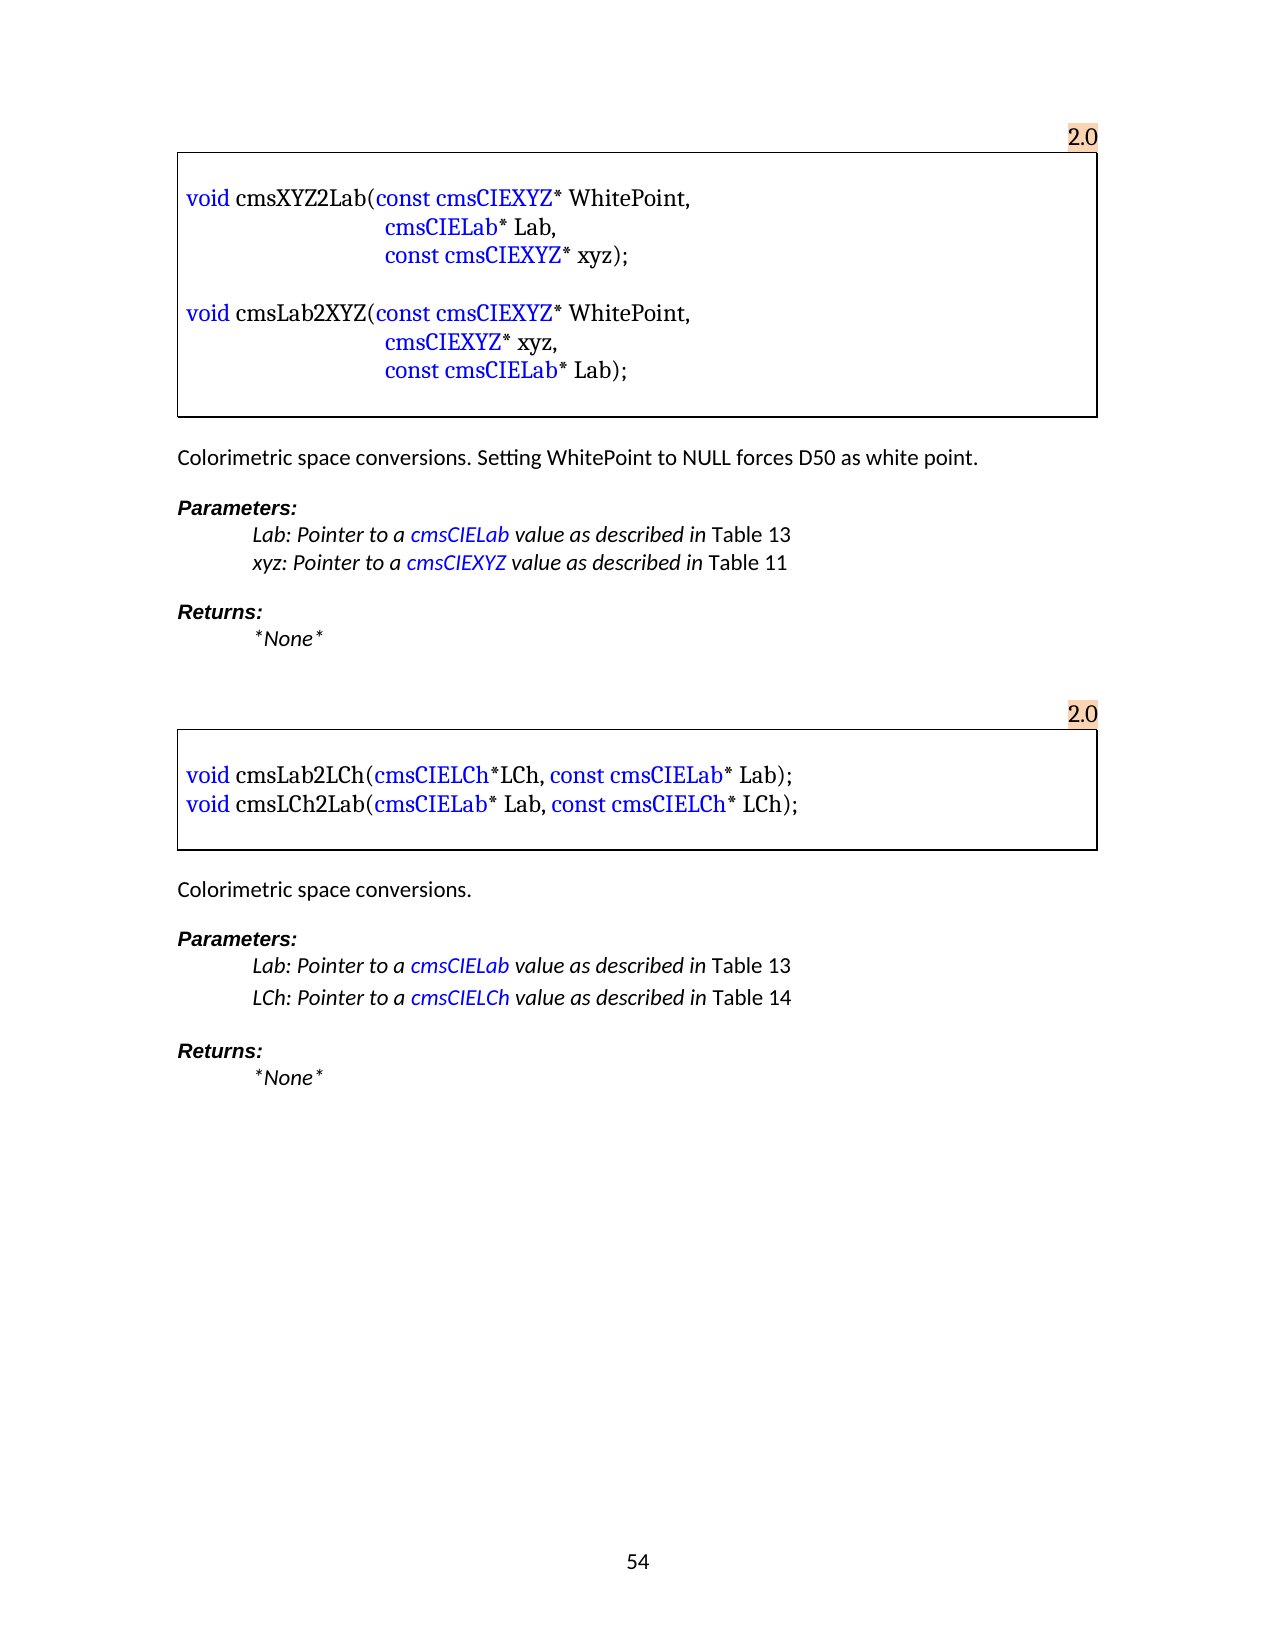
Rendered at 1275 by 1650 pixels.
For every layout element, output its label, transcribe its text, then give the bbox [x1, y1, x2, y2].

text 2.0 [177, 700, 1068, 729]
text Lab: Pointer to a cmsCIELab value as described in Table 13 [252, 520, 1098, 548]
text Returns: [177, 600, 1098, 624]
text *None* [177, 1063, 1098, 1091]
text const cmsCIELab* Lab); [178, 353, 1096, 382]
text *None* [177, 624, 1098, 652]
text xyz: Pointer to a cmsCIEXYZ value as described in Table 11 [252, 548, 1098, 576]
text Parameters: [177, 927, 1098, 951]
text Colorimetric space conversions. [177, 875, 1098, 903]
text LCh: Pointer to a cmsCIELCh value as described in Table 14 [252, 983, 1098, 1011]
text Lab: Pointer to a cmsCIELab value as described in Table 13 [252, 951, 1098, 979]
text const cmsCIEXYZ* xyz); [178, 238, 1096, 267]
text cmsCIELab* Lab, [178, 209, 1096, 238]
text void cmsLab2XYZ(const cmsCIEXYZ* WhitePoint, [178, 296, 1096, 324]
text void cmsLCh2Lab(cmsCIELab* Lab, const cmsCIELCh* LCh); [178, 787, 1096, 815]
text Parameters: [177, 496, 1098, 520]
text void cmsXYZ2Lab(const cmsCIEXYZ* WhitePoint, [178, 181, 1096, 209]
text Colorimetric space conversions. Setting WhitePoint to NULL forces D50 as white point. [177, 443, 1098, 471]
text 2.0 [177, 123, 1068, 152]
text Returns: [177, 1039, 1098, 1063]
text void cmsLab2LCh(cmsCIELCh*LCh, const cmsCIELab* Lab); [178, 758, 1096, 787]
text cmsCIEXYZ* xyz, [178, 324, 1096, 353]
